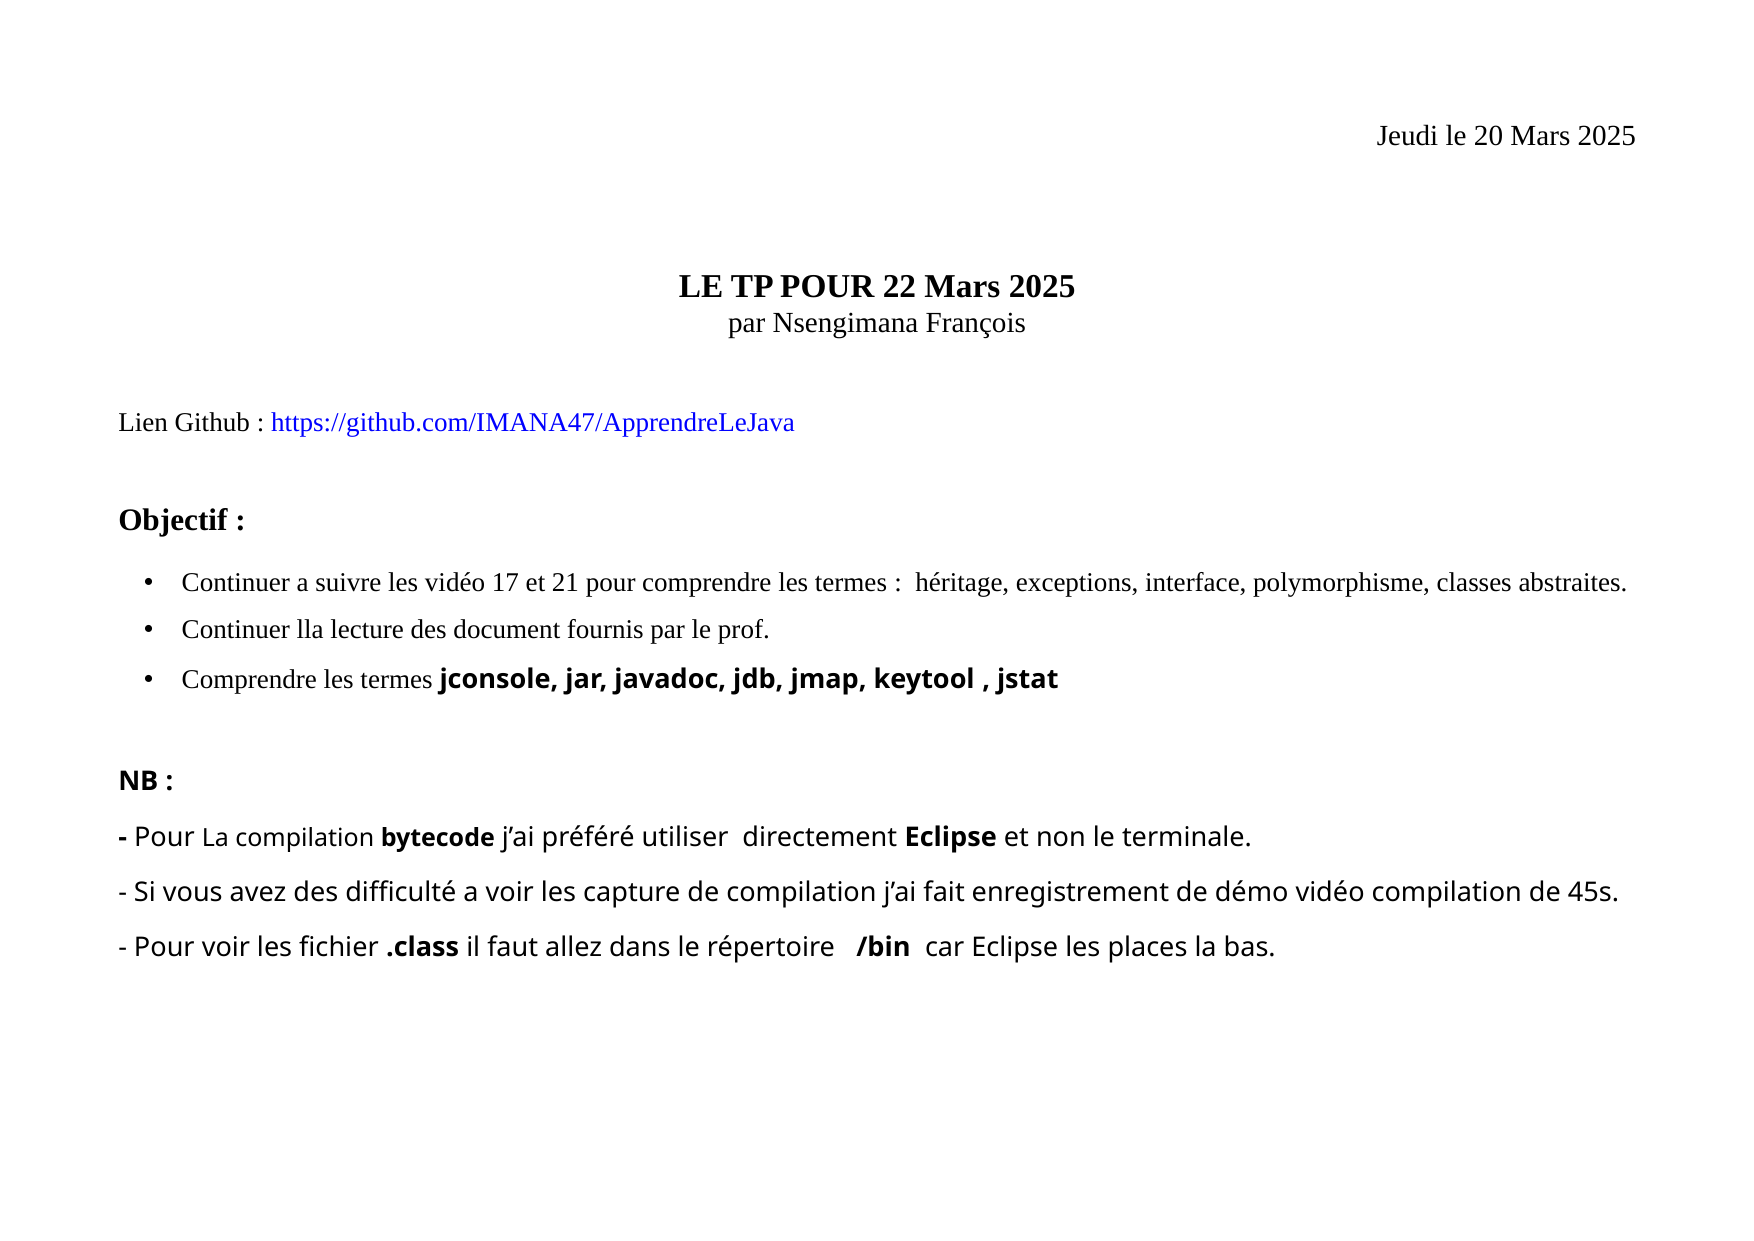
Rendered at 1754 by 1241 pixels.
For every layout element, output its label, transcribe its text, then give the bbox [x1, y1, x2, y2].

text Objectif : [118, 501, 1636, 537]
text - Pour La compilation bytecode j’ai préféré utiliser directement Eclipse et non le terminale. [118, 817, 1636, 854]
text LE TP POUR 22 Mars 2025 [118, 267, 1636, 305]
text par Nsengimana François [118, 305, 1636, 338]
text - Pour voir les fichier .class il faut allez dans le répertoire /bin car Eclipse les places la bas. [118, 928, 1636, 965]
text Lien Github : https://github.com/IMANA47/ApprendreLeJava [118, 406, 1636, 437]
text NB : [118, 762, 1636, 799]
text Jeudi le 20 Mars 2025 [118, 118, 1636, 152]
list Continuer lla lecture des document fournis par le prof. [144, 613, 1636, 644]
list Continuer a suivre les vidéo 17 et 21 pour comprendre les termes : héritage, exceptions, interface, polymorphisme, classes abstraites. [144, 566, 1636, 597]
list Comprendre les termes jconsole, jar, javadoc, jdb, jmap, keytool , jstat [144, 660, 1636, 697]
text - Si vous avez des difficulté a voir les capture de compilation j’ai fait enregistrement de démo vidéo compilation de 45s. [118, 872, 1636, 909]
